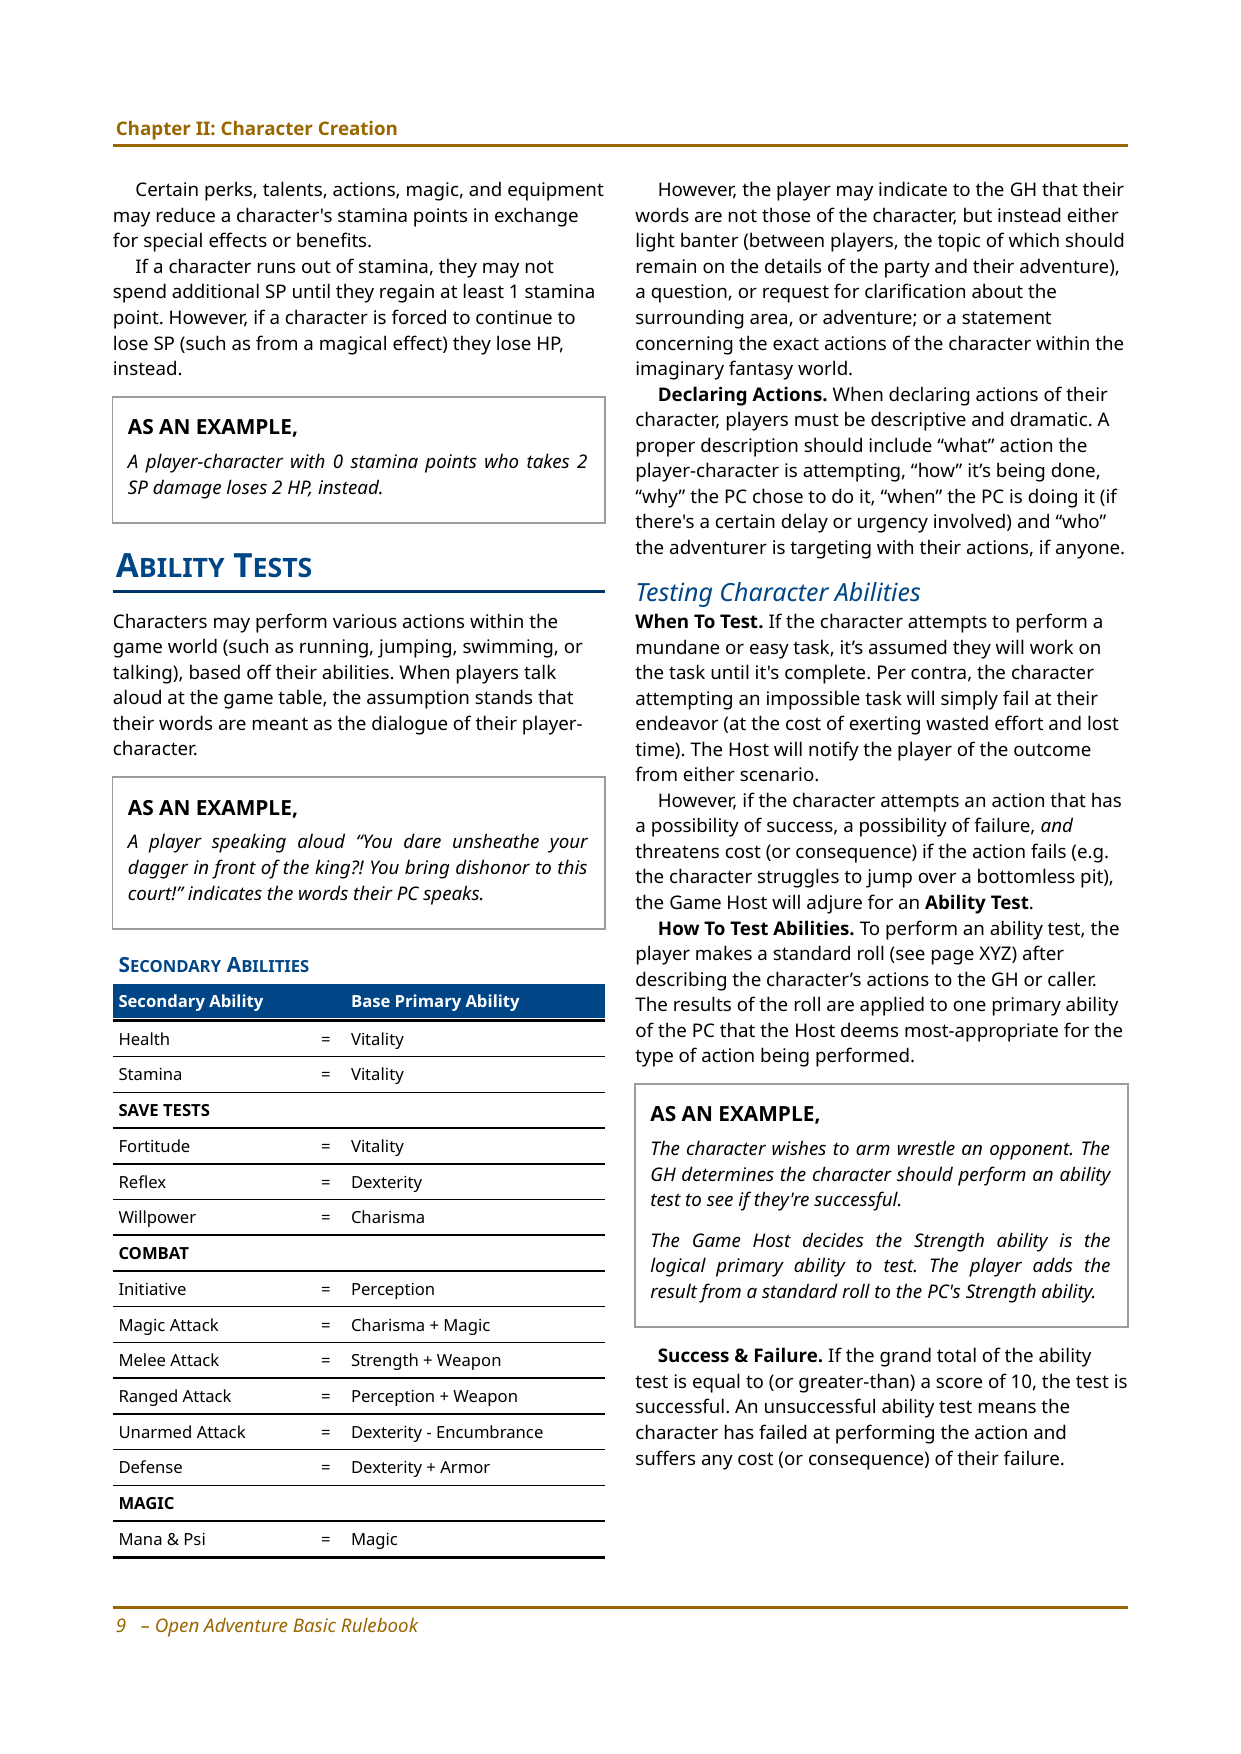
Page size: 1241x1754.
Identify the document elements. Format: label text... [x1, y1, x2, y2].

table_cell Initiative [113, 1272, 306, 1306]
table_cell [345, 1236, 605, 1270]
table_cell = [306, 1129, 345, 1163]
table_cell = [306, 1022, 345, 1056]
table_cell Magic [113, 1486, 306, 1520]
text Certain perks, talents, actions, magic, and equipment may reduce a character's stamina points in exchange for special effects or benefits. [113, 177, 605, 253]
table_cell Vitality [345, 1022, 605, 1056]
table_header As An Example, The character wishes to arm wrestle an opponent. The GH determines the character should perform an ability test to see if they're successful. The game host decides the strength ability is the logical primary ability to test. The player adds the result from a standard roll to the PC's strength ability. [636, 1085, 1127, 1326]
table_header Secondary Abilities [113, 944, 605, 984]
table_cell Base Primary Ability [345, 984, 605, 1018]
table_cell = [306, 1165, 345, 1199]
table_cell Strength + Weapon [345, 1343, 605, 1377]
text How to Test Abilities. To perform an ability test, the player makes a standard roll (see page XYZ) after describing the character’s actions to the GH or caller. The results of the roll are applied to one primary ability of the PC that the host deems most-appropriate for the type of action being performed. [635, 915, 1128, 1068]
table_cell = [306, 1307, 345, 1342]
table_cell [306, 1236, 345, 1270]
table_header As An Example, A player speaking aloud “You dare unsheathe your dagger in front of the king?! You bring dishonor to this court!” indicates the words their PC speaks. [113, 778, 604, 928]
subtitle Ability Tests [113, 538, 605, 590]
table_cell [345, 1093, 605, 1127]
table_cell Dexterity + Armor [345, 1450, 605, 1484]
table_cell Dexterity [345, 1165, 605, 1199]
table_cell [345, 1486, 605, 1520]
text Success & Failure. If the grand total of the ability test is equal to (or greater-than) a score of 10, the test is successful. An unsuccessful ability test means the character has failed at performing the action and suffers any cost (or consequence) of their failure. [635, 1343, 1128, 1470]
table_cell Combat [113, 1236, 306, 1270]
table_cell Vitality [345, 1129, 605, 1163]
table_cell = [306, 1450, 345, 1484]
table_cell Ranged Attack [113, 1379, 306, 1413]
table_cell Mana & Psi [113, 1522, 306, 1556]
table_cell Stamina [113, 1057, 306, 1091]
table_cell Vitality [345, 1057, 605, 1091]
table_cell Perception [345, 1272, 605, 1306]
table_cell = [306, 1200, 345, 1234]
table_cell = [306, 1057, 345, 1091]
table_cell Reflex [113, 1165, 306, 1199]
table_cell = [306, 1415, 345, 1449]
table_cell Save Tests [113, 1093, 306, 1127]
table_cell Dexterity - Encumbrance [345, 1415, 605, 1449]
table_cell Secondary Ability [113, 984, 306, 1018]
table_cell Charisma + Magic [345, 1307, 605, 1342]
text Declaring Actions. When declaring actions of their character, players must be descriptive and dramatic. A proper description should include “what” action the player-character is attempting, “how” it’s being done, “why” the PC chose to do it, “when” the PC is doing it (if there's a certain delay or urgency involved) and “who” the adventurer is targeting with their actions, if anyone. [635, 381, 1128, 559]
table_cell = [306, 1272, 345, 1306]
table_cell Melee Attack [113, 1343, 306, 1377]
table_cell [306, 1486, 345, 1520]
table_cell Magic [345, 1522, 605, 1556]
table_cell Magic Attack [113, 1307, 306, 1342]
text If a character runs out of stamina, they may not spend additional SP until they regain at least 1 stamina point. However, if a character is forced to continue to lose SP (such as from a magical effect) they lose HP, instead. [113, 253, 605, 381]
subtitle Testing Character Abilities [635, 574, 1128, 609]
table_cell Perception + Weapon [345, 1379, 605, 1413]
table_cell Health [113, 1022, 306, 1056]
table_cell [306, 984, 345, 1018]
table_cell = [306, 1343, 345, 1377]
table_cell Unarmed Attack [113, 1415, 306, 1449]
table_cell Fortitude [113, 1129, 306, 1163]
text However, if the character attempts an action that has a possibility of success, a possibility of failure, and threatens cost (or consequence) if the action fails (e.g. the character struggles to jump over a bottomless pit), the game host will adjure for an Ability Test. [635, 787, 1128, 915]
text Characters may perform various actions within the game world (such as running, jumping, swimming, or talking), based off their abilities. When players talk aloud at the game table, the assumption stands that their words are meant as the dialogue of their player-character. [113, 608, 605, 761]
table_cell Charisma [345, 1200, 605, 1234]
table_header As An Example, A player-character with 0 stamina points who takes 2 SP damage loses 2 HP, instead. [113, 398, 604, 522]
table_cell = [306, 1522, 345, 1556]
text However, the player may indicate to the GH that their words are not those of the character, but instead either light banter (between players, the topic of which should remain on the details of the party and their adventure), a question, or request for clarification about the surrounding area, or adventure; or a statement concerning the exact actions of the character within the imaginary fantasy world. [635, 177, 1128, 381]
table_cell Defense [113, 1450, 306, 1484]
text When to Test. If the character attempts to perform a mundane or easy task, it’s assumed they will work on the task until it's complete. Per contra, the character attempting an impossible task will simply fail at their endeavor (at the cost of exerting wasted effort and lost time). The host will notify the player of the outcome from either scenario. [635, 609, 1128, 787]
table_cell [306, 1093, 345, 1127]
table_cell = [306, 1379, 345, 1413]
table_cell Willpower [113, 1200, 306, 1234]
